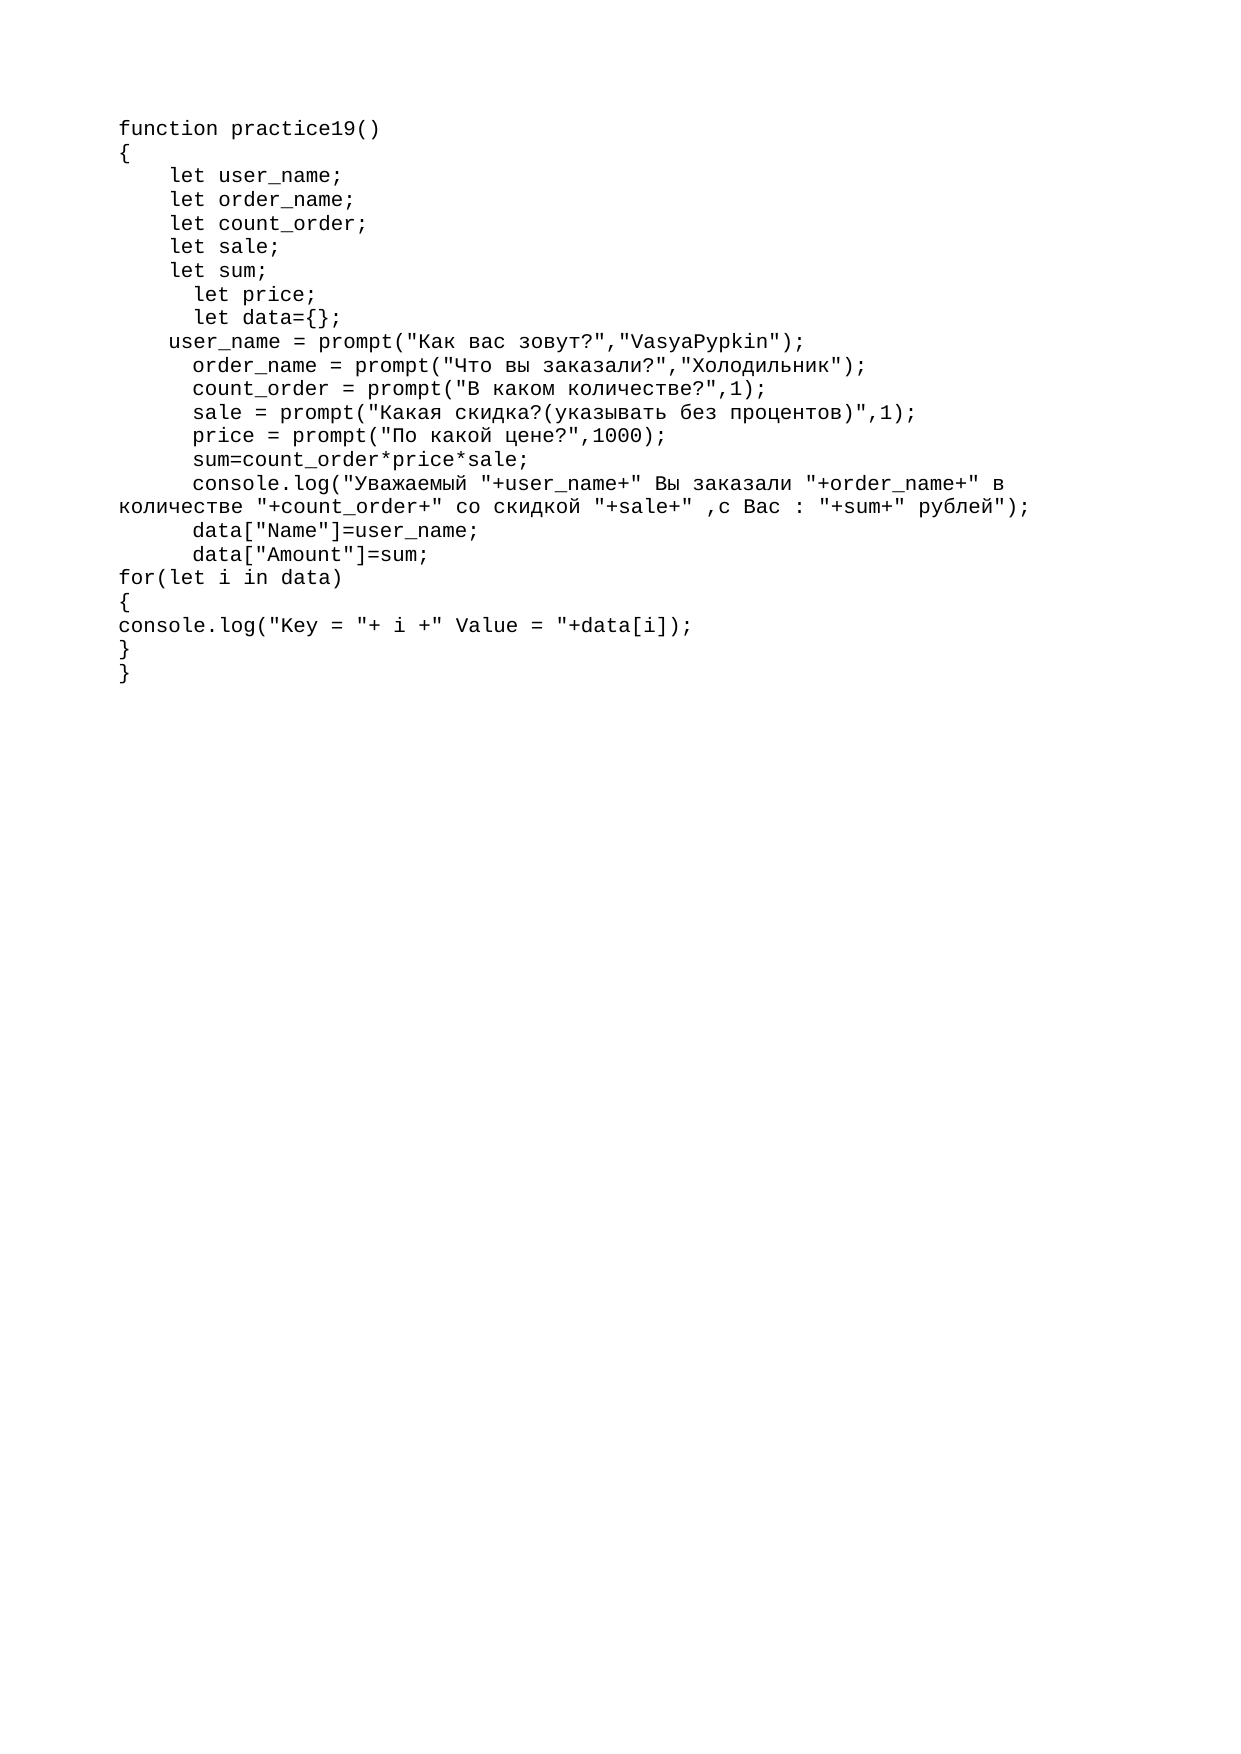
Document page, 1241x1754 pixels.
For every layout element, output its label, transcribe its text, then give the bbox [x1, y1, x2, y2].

text function practice19() { let user_name; let order_name; let count_order; let sale; let sum; let price; let data={}; user_name = prompt("Как вас зовут?","VasyaPypkin"); order_name = prompt("Что вы заказали?","Холодильник"); count_order = prompt("В каком количестве?",1); sale = prompt("Какая скидка?(указывать без процентов)",1); price = prompt("По какой цене?",1000); sum=count_order*price*sale; console.log("Уважаемый "+user_name+" Вы заказали "+order_name+" в количестве "+count_order+" со скидкой "+sale+" ,с Вас : "+sum+" рублей"); data["Name"]=user_name; data["Amount"]=sum; for(let i in data) { console.log("Key = "+ i +" Value = "+data[i]); } } [118, 118, 1122, 686]
